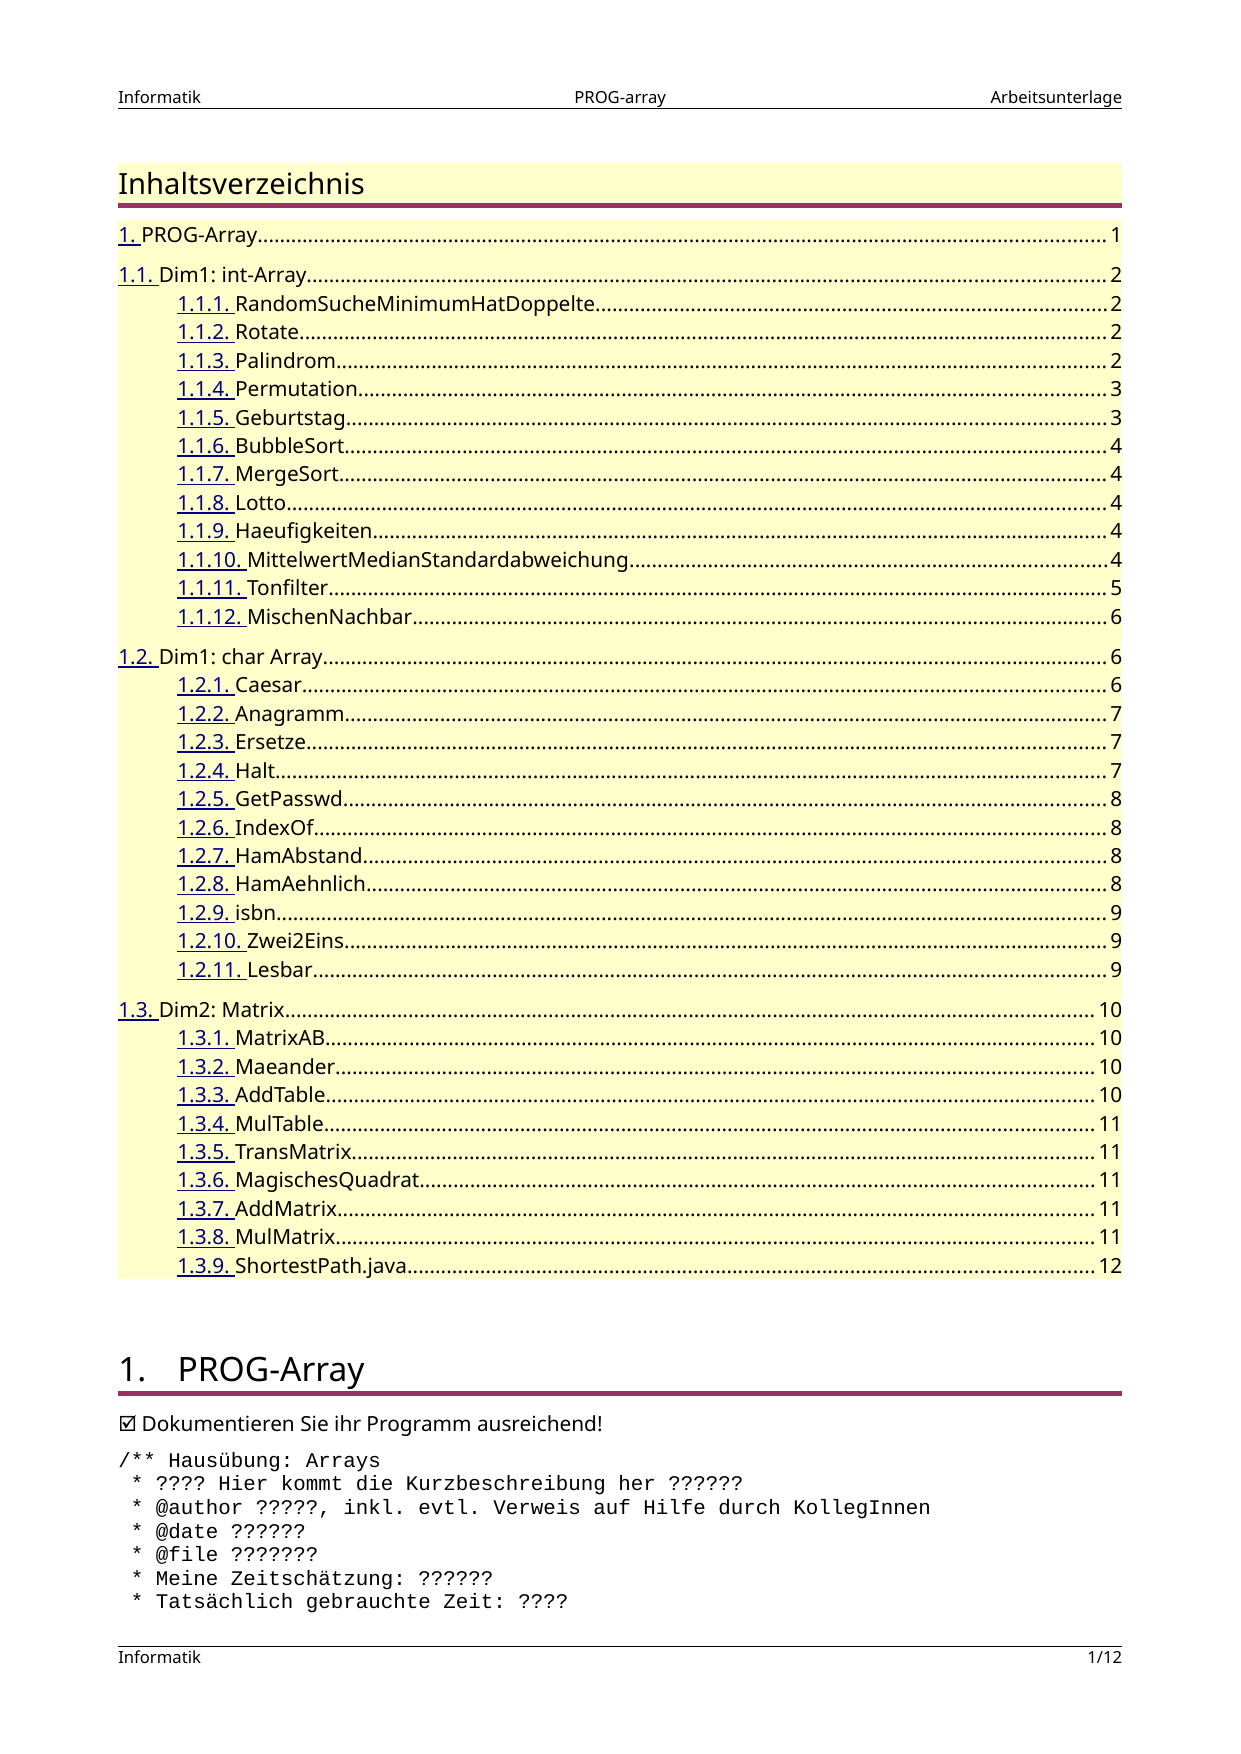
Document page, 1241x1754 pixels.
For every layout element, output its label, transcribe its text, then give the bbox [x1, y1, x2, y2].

text 1.1.2. Rotate 2 [177, 317, 1122, 346]
text * Tatsächlich gebrauchte Zeit: ???? [118, 1592, 1122, 1615]
text 1.1.9. Haeufigkeiten 4 [177, 516, 1122, 545]
text 1.2.1. Caesar 6 [177, 670, 1122, 699]
text 1.1.8. Lotto 4 [177, 488, 1122, 516]
text 1.3.6. MagischesQuadrat 11 [177, 1166, 1122, 1194]
text 1.2.10. Zwei2Eins 9 [177, 926, 1122, 955]
text 1.2.3. Ersetze 7 [177, 727, 1122, 756]
text * @author ?????, inkl. evtl. Verweis auf Hilfe durch KollegInnen [118, 1497, 1122, 1521]
text 1.2. Dim1: char Array 6 [118, 642, 1122, 670]
text 1.1.10. MittelwertMedianStandardabweichung 4 [177, 545, 1122, 573]
text 1.3. Dim2: Matrix 10 [118, 995, 1122, 1023]
text 1.2.9. isbn 9 [177, 898, 1122, 926]
text 1.2.2. Anagramm 7 [177, 699, 1122, 727]
subtitle PROG-Array [118, 1345, 1122, 1391]
text 1.1. Dim1: int-Array 2 [118, 261, 1122, 289]
text 1.1.7. MergeSort 4 [177, 459, 1122, 488]
text 1.2.11. Lesbar 9 [177, 955, 1122, 983]
text 1.2.7. HamAbstand 8 [177, 841, 1122, 869]
text 1.3.4. MulTable 11 [177, 1109, 1122, 1137]
text 1.3.5. TransMatrix 11 [177, 1137, 1122, 1166]
list Dokumentieren Sie ihr Programm ausreichend! [118, 1409, 1122, 1437]
text 1.1.4. Permutation 3 [177, 374, 1122, 403]
text 1.2.8. HamAehnlich 8 [177, 869, 1122, 898]
text * @date ?????? [118, 1521, 1122, 1544]
text 1.1.6. BubbleSort 4 [177, 431, 1122, 459]
text 1.1.1. RandomSucheMinimumHatDoppelte 2 [177, 289, 1122, 317]
text * Meine Zeitschätzung: ?????? [118, 1568, 1122, 1592]
text 1.3.7. AddMatrix 11 [177, 1194, 1122, 1222]
text 1.3.8. MulMatrix 11 [177, 1222, 1122, 1251]
text 1.1.3. Palindrom 2 [177, 346, 1122, 374]
text 1.3.9. ShortestPath.java 12 [177, 1251, 1122, 1279]
text 1.2.6. IndexOf 8 [177, 813, 1122, 841]
text 1.3.2. Maeander 10 [177, 1052, 1122, 1080]
text 1.3.1. MatrixAB 10 [177, 1023, 1122, 1052]
text 1.2.4. Halt 7 [177, 756, 1122, 784]
text 1.1.12. MischenNachbar 6 [177, 602, 1122, 630]
text * @file ??????? [118, 1544, 1122, 1568]
text 1.1.11. Tonfilter 5 [177, 573, 1122, 602]
subtitle Inhaltsverzeichnis [118, 163, 1122, 203]
text 1.1.5. Geburtstag 3 [177, 403, 1122, 431]
text /** Hausübung: Arrays * ???? Hier kommt die Kurzbeschreibung her ?????? [118, 1450, 1122, 1497]
text 1. PROG-Array 1 [118, 220, 1122, 249]
text 1.2.5. GetPasswd 8 [177, 784, 1122, 813]
text 1.3.3. AddTable 10 [177, 1080, 1122, 1109]
